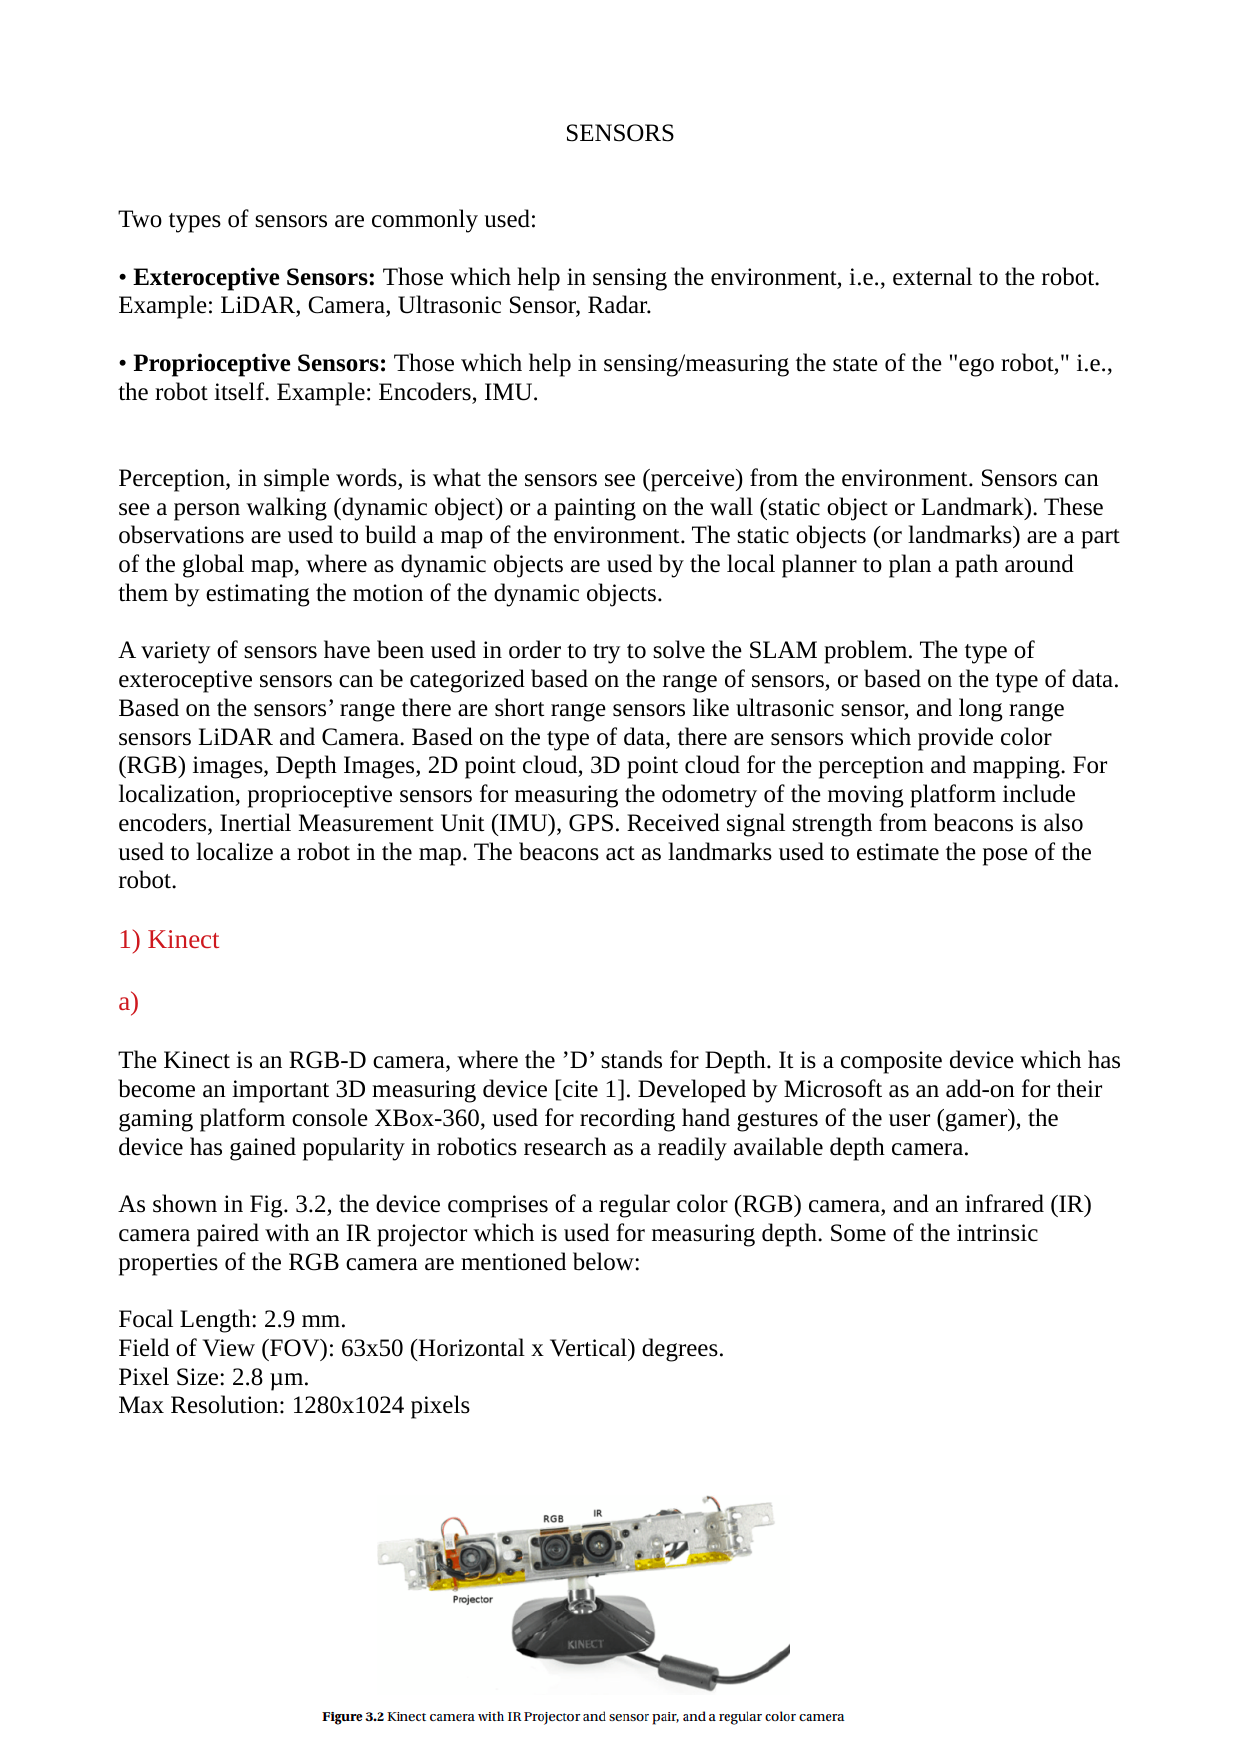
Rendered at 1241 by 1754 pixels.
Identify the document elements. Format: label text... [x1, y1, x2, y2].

picture [256, 1468, 912, 1754]
text a) [118, 985, 1122, 1017]
text Focal Length: 2.9 mm. [118, 1304, 1122, 1333]
text Pixel Size: 2.8 µm. [118, 1362, 1122, 1390]
text The Kinect is an RGB-D camera, where the ’D’ stands for Depth. It is a composite device which has become an important 3D measuring device [cite 1]. Developed by Microsoft as an add-on for their gaming platform console XBox-360, used for recording hand gestures of the user (gamer), the device has gained popularity in robotics research as a readily available depth camera. [118, 1045, 1122, 1160]
text Perception, in simple words, is what the sensors see (perceive) from the environment. Sensors can see a person walking (dynamic object) or a painting on the wall (static object or Landmark). These observations are used to build a map of the environment. The static objects (or landmarks) are a part of the global map, where as dynamic objects are used by the local planner to plan a path around them by estimating the motion of the dynamic objects. [118, 463, 1122, 607]
text A variety of sensors have been used in order to try to solve the SLAM problem. The type of exteroceptive sensors can be categorized based on the range of sensors, or based on the type of data. Based on the sensors’ range there are short range sensors like ultrasonic sensor, and long range sensors LiDAR and Camera. Based on the type of data, there are sensors which provide color (RGB) images, Depth Images, 2D point cloud, 3D point cloud for the perception and mapping. For localization, proprioceptive sensors for measuring the odometry of the moving platform include encoders, Inertial Measurement Unit (IMU), GPS. Received signal strength from beacons is also used to localize a robot in the map. The beacons act as landmarks used to estimate the pose of the robot. [118, 636, 1122, 894]
text As shown in Fig. 3.2, the device comprises of a regular color (RGB) camera, and an infrared (IR) camera paired with an IR projector which is used for measuring depth. Some of the intrinsic properties of the RGB camera are mentioned below: [118, 1189, 1122, 1275]
text Two types of sensors are commonly used: [118, 204, 1122, 233]
text • Exteroceptive Sensors: Those which help in sensing the environment, i.e., external to the robot. Example: LiDAR, Camera, Ultrasonic Sensor, Radar. [118, 262, 1122, 319]
text Field of View (FOV): 63x50 (Horizontal x Vertical) degrees. [118, 1333, 1122, 1362]
text • Proprioceptive Sensors: Those which help in sensing/measuring the state of the "ego robot," i.e., the robot itself. Example: Encoders, IMU. [118, 348, 1122, 406]
text 1) Kinect [118, 923, 1122, 954]
text SENSORS [118, 118, 1122, 147]
text Max Resolution: 1280x1024 pixels [118, 1390, 1122, 1419]
